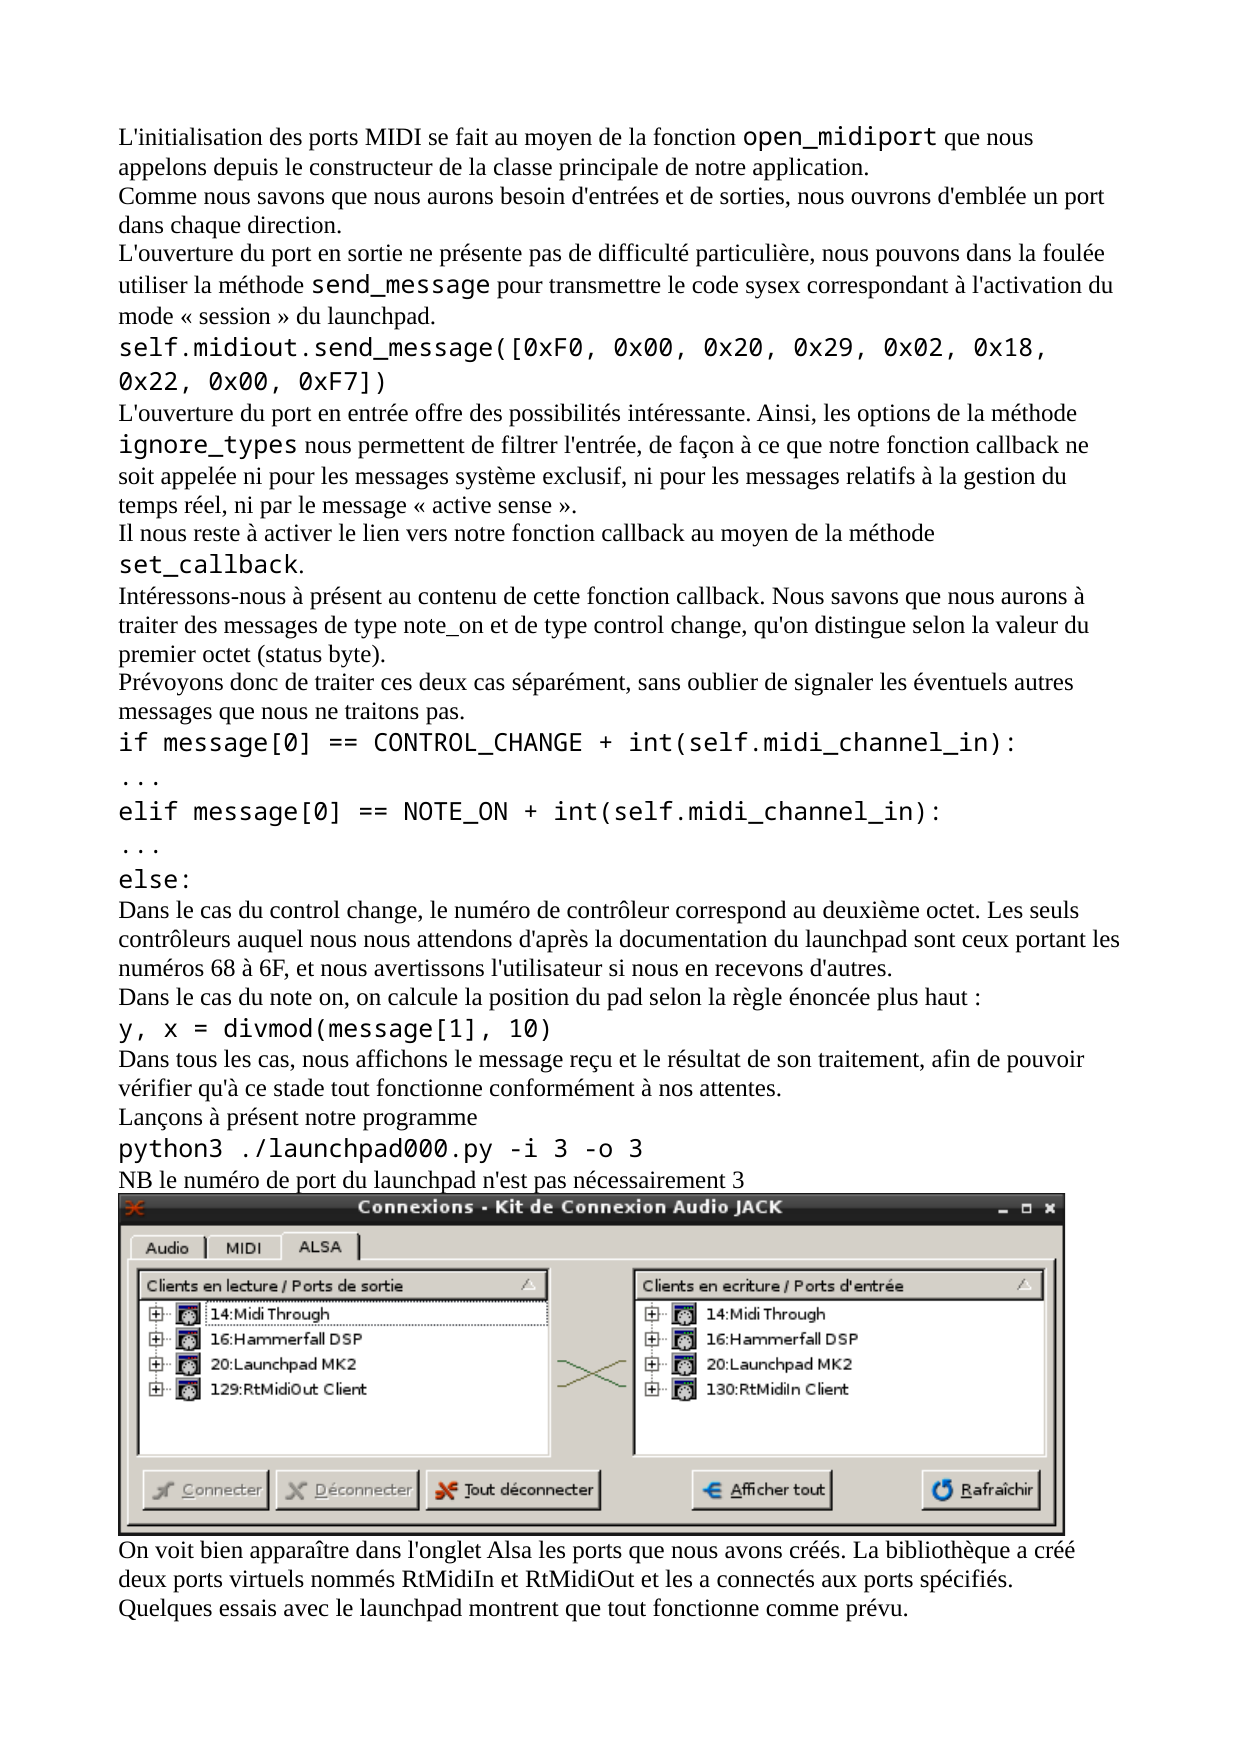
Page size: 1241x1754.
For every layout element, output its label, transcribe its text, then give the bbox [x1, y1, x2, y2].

text Dans le cas du control change, le numéro de contrôleur correspond au deuxième octet. Les seuls contrôleurs auquel nous nous attendons d'après la documentation du launchpad sont ceux portant les numéros 68 à 6F, et nous avertissons l'utilisateur si nous en recevons d'autres. [118, 895, 1122, 982]
text Dans le cas du note on, on calcule la position du pad selon la règle énoncée plus haut : [118, 982, 1122, 1010]
text Il nous reste à activer le lien vers notre fonction callback au moyen de la méthode set_callback. [118, 518, 1122, 581]
picture [118, 1193, 1065, 1536]
text L'ouverture du port en entrée offre des possibilités intéressante. Ainsi, les options de la méthode ignore_types nous permettent de filtrer l'entrée, de façon à ce que notre fonction callback ne soit appelée ni pour les messages système exclusif, ni pour les messages relatifs à la gestion du temps réel, ni par le message « active sense ». [118, 398, 1122, 518]
text Dans tous les cas, nous affichons le message reçu et le résultat de son traitement, afin de pouvoir vérifier qu'à ce stade tout fonctionne conformément à nos attentes. [118, 1044, 1122, 1102]
text else: [118, 861, 1122, 895]
text L'initialisation des ports MIDI se fait au moyen de la fonction open_midiport que nous appelons depuis le constructeur de la classe principale de notre application. [118, 118, 1122, 181]
text L'ouverture du port en sortie ne présente pas de difficulté particulière, nous pouvons dans la foulée utiliser la méthode send_message pour transmettre le code sysex correspondant à l'activation du mode « session » du launchpad. [118, 238, 1122, 330]
text Lançons à présent notre programme [118, 1102, 1122, 1131]
text ... [118, 759, 1122, 793]
text Quelques essais avec le launchpad montrent que tout fonctionne comme prévu. [118, 1593, 1122, 1622]
text if message[0] == CONTROL_CHANGE + int(self.midi_channel_in): [118, 725, 1122, 759]
text self.midiout.send_message([0xF0, 0x00, 0x20, 0x29, 0x02, 0x18, 0x22, 0x00, 0xF7]) [118, 330, 1122, 398]
text ... [118, 827, 1122, 861]
text On voit bien apparaître dans l'onglet Alsa les ports que nous avons créés. La bibliothèque a créé deux ports virtuels nommés RtMidiIn et RtMidiOut et les a connectés aux ports spécifiés. [118, 1536, 1122, 1593]
text NB le numéro de port du launchpad n'est pas nécessairement 3 [118, 1165, 1122, 1193]
text Intéressons-nous à présent au contenu de cette fonction callback. Nous savons que nous aurons à traiter des messages de type note_on et de type control change, qu'on distingue selon la valeur du premier octet (status byte). [118, 581, 1122, 667]
text Prévoyons donc de traiter ces deux cas séparément, sans oublier de signaler les éventuels autres messages que nous ne traitons pas. [118, 667, 1122, 725]
text y, x = divmod(message[1], 10) [118, 1010, 1122, 1044]
text python3 ./launchpad000.py -i 3 -o 3 [118, 1131, 1122, 1165]
text Comme nous savons que nous aurons besoin d'entrées et de sorties, nous ouvrons d'emblée un port dans chaque direction. [118, 181, 1122, 238]
text elif message[0] == NOTE_ON + int(self.midi_channel_in): [118, 793, 1122, 827]
